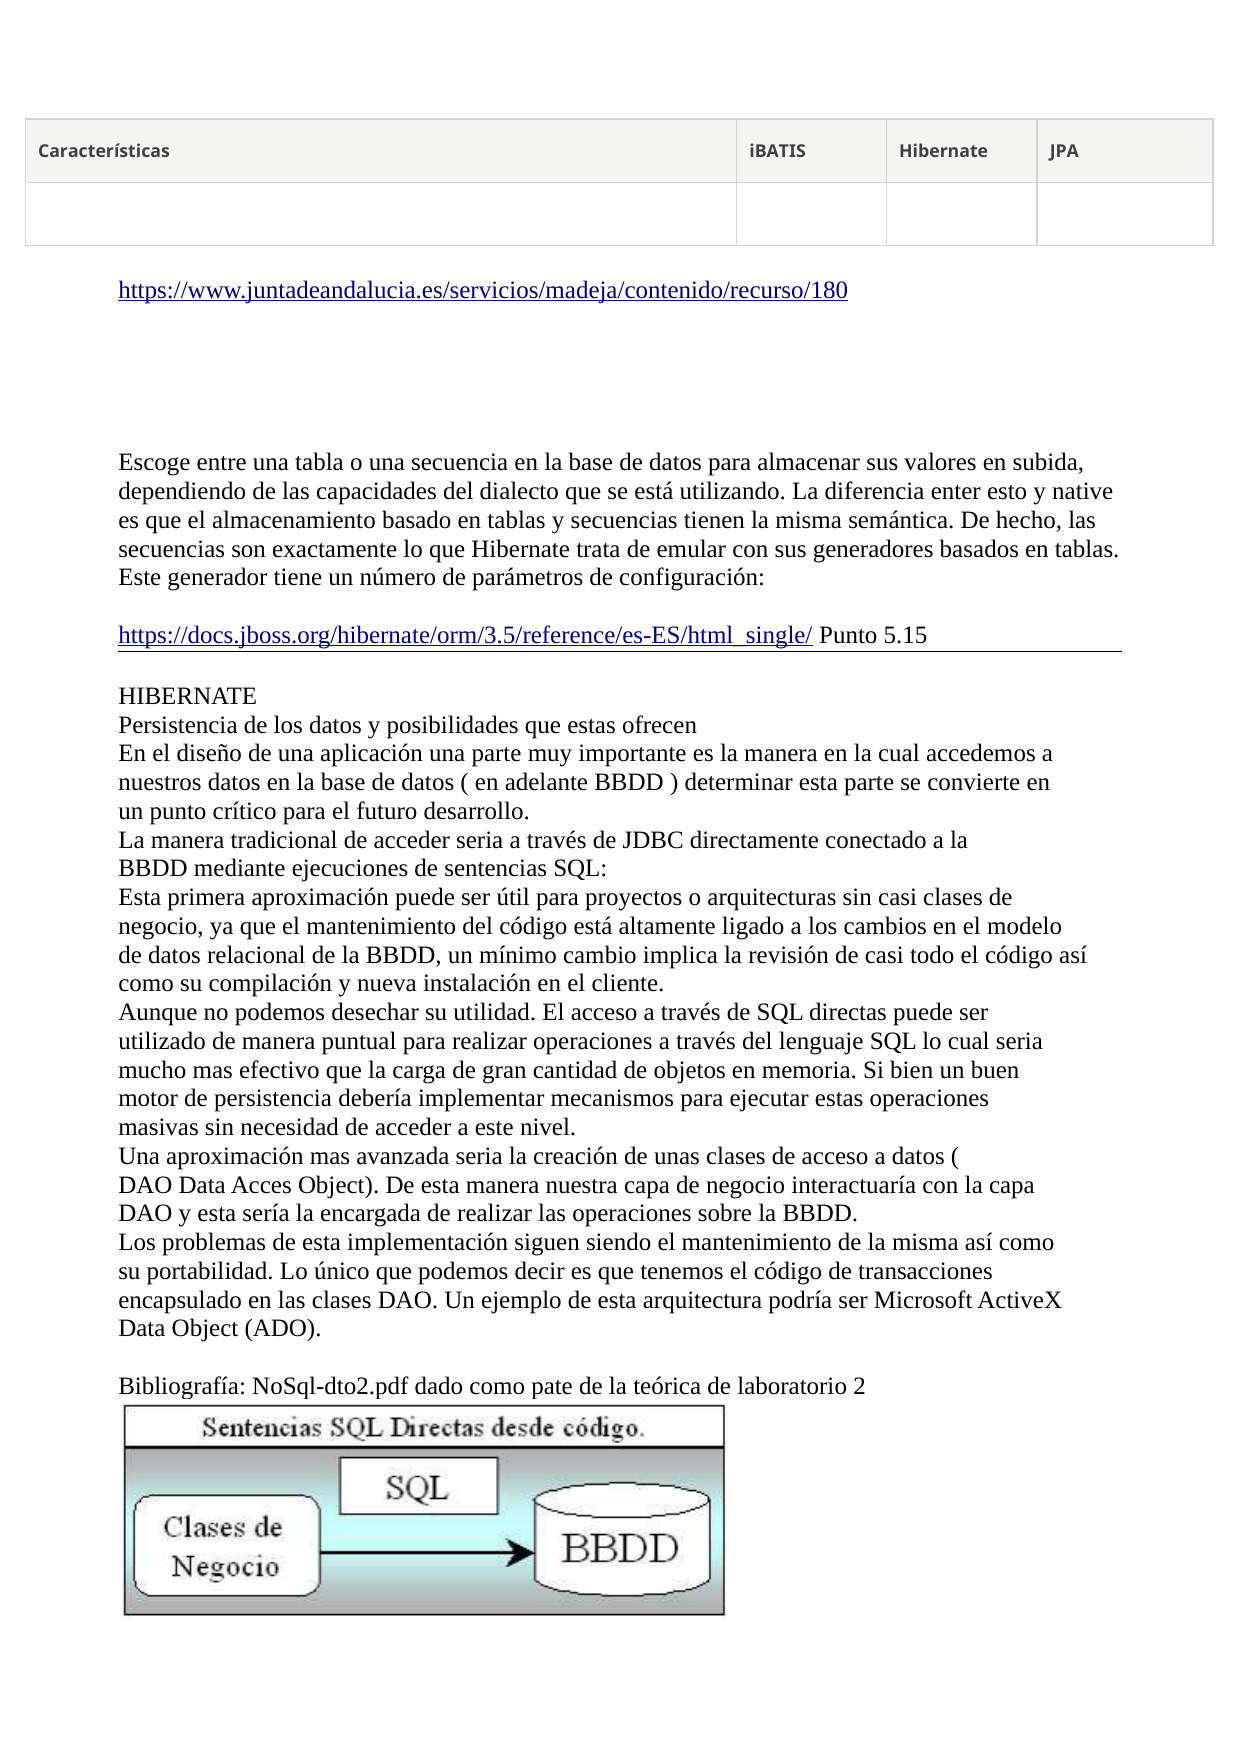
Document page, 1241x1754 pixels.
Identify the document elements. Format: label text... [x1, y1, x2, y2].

text Bibliografía: NoSql-dto2.pdf dado como pate de la teórica de laboratorio 2 [118, 1371, 1122, 1622]
text nuestros datos en la base de datos ( en adelante BBDD ) determinar esta parte se convierte en [118, 767, 1122, 796]
text negocio, ya que el mantenimiento del código está altamente ligado a los cambios en el modelo [118, 911, 1122, 940]
table_cell [26, 183, 736, 244]
text DAO y esta sería la encargada de realizar las operaciones sobre la BBDD. [118, 1198, 1122, 1227]
text utilizado de manera puntual para realizar operaciones a través del lenguaje SQL lo cual seria [118, 1026, 1122, 1055]
text mucho mas efectivo que la carga de gran cantidad de objetos en memoria. Si bien un buen [118, 1055, 1122, 1083]
table_header iBATIS [737, 120, 886, 181]
table_header JPA [1038, 120, 1212, 181]
text Data Object (ADO). [118, 1313, 1122, 1342]
text de datos relacional de la BBDD, un mínimo cambio implica la revisión de casi todo el código así [118, 940, 1122, 968]
table_cell [1038, 183, 1212, 244]
text motor de persistencia debería implementar mecanismos para ejecutar estas operaciones [118, 1083, 1122, 1112]
table_cell [887, 183, 1036, 244]
text HIBERNATE [118, 681, 1122, 710]
text En el diseño de una aplicación una parte muy importante es la manera en la cual accedemos a [118, 738, 1122, 767]
text La manera tradicional de acceder seria a través de JDBC directamente conectado a la [118, 825, 1122, 853]
table_cell [737, 183, 886, 244]
table_header Hibernate [887, 120, 1036, 181]
text Persistencia de los datos y posibilidades que estas ofrecen [118, 710, 1122, 738]
text https://docs.jboss.org/hibernate/orm/3.5/reference/es-ES/html_single/ Punto 5.15 [118, 620, 1122, 651]
text como su compilación y nueva instalación en el cliente. [118, 968, 1122, 997]
text masivas sin necesidad de acceder a este nivel. [118, 1112, 1122, 1141]
text un punto crítico para el futuro desarrollo. [118, 796, 1122, 825]
text Los problemas de esta implementación siguen siendo el mantenimiento de la misma así como [118, 1227, 1122, 1256]
text Aunque no podemos desechar su utilidad. El acceso a través de SQL directas puede ser [118, 997, 1122, 1026]
text Escoge entre una tabla o una secuencia en la base de datos para almacenar sus valores en subida, dependiendo de las capacidades del dialecto que se está utilizando. La diferencia enter esto y native es que el almacenamiento basado en tablas y secuencias tienen la misma semántica. De hecho, las secuencias son exactamente lo que Hibernate trata de emular con sus generadores basados en tablas. Este generador tiene un número de parámetros de configuración: [118, 447, 1122, 591]
text encapsulado en las clases DAO. Un ejemplo de esta arquitectura podría ser Microsoft ActiveX [118, 1285, 1122, 1313]
table_header Características [26, 120, 736, 181]
text Una aproximación mas avanzada seria la creación de unas clases de acceso a datos ( [118, 1141, 1122, 1170]
text su portabilidad. Lo único que podemos decir es que tenemos el código de transacciones [118, 1256, 1122, 1285]
text DAO Data Acces Object). De esta manera nuestra capa de negocio interactuaría con la capa [118, 1170, 1122, 1198]
text BBDD mediante ejecuciones de sentencias SQL: [118, 853, 1122, 882]
text https://www.juntadeandalucia.es/servicios/madeja/contenido/recurso/180 [118, 275, 1122, 304]
text Esta primera aproximación puede ser útil para proyectos o arquitecturas sin casi clases de [118, 882, 1122, 911]
